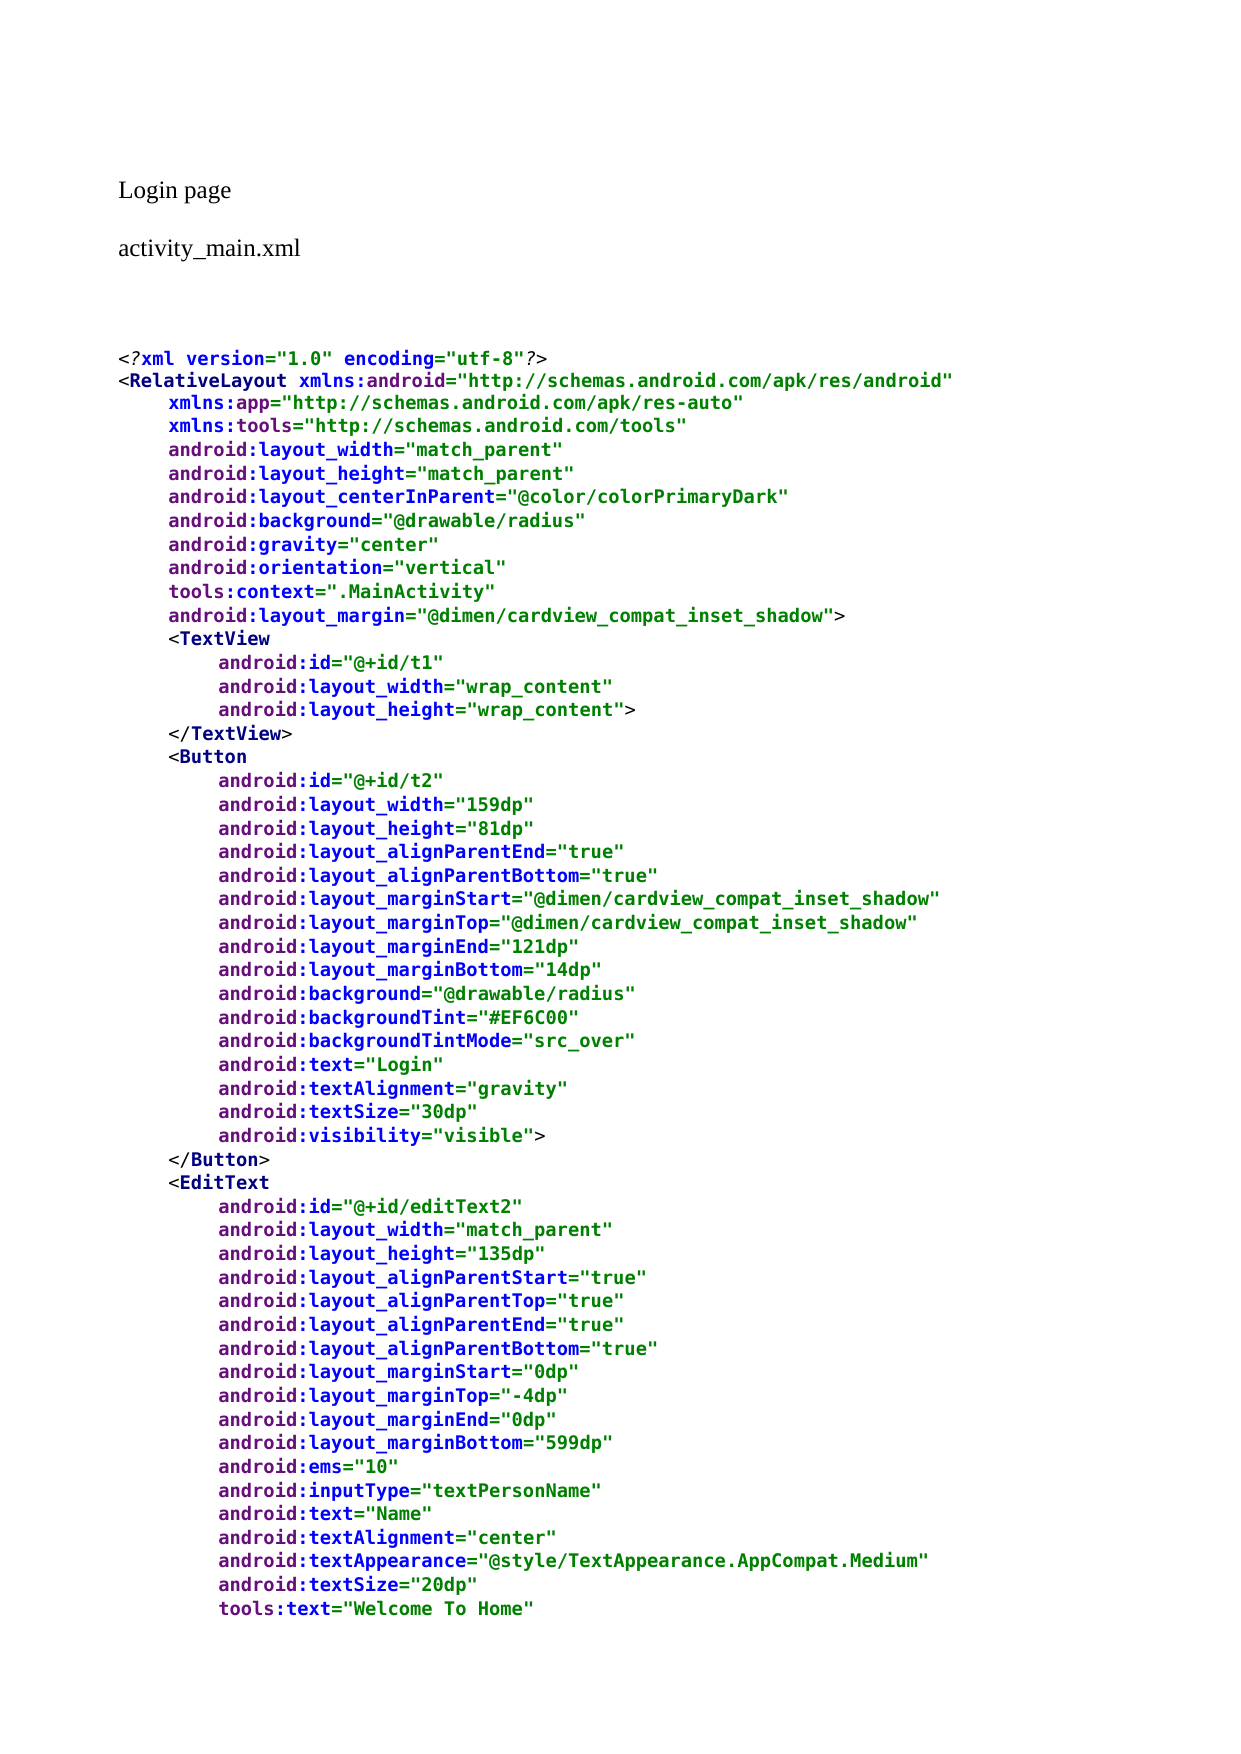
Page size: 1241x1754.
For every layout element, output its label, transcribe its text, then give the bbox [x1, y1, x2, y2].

text android:layout_alignParentBottom="true" [118, 1338, 1122, 1361]
text android:layout_marginBottom="14dp" [118, 959, 1122, 983]
text Login page [118, 176, 1122, 204]
text android:gravity="center" [118, 534, 1122, 557]
text android:layout_height="135dp" [118, 1243, 1122, 1267]
text tools:context=".MainActivity" [118, 581, 1122, 605]
text android:text="Name" [118, 1503, 1122, 1527]
text android:layout_height="81dp" [118, 817, 1122, 841]
text activity_main.xml [118, 233, 1122, 262]
text <?xml version="1.0" encoding="utf-8"?> [118, 348, 1122, 370]
text android:layout_centerInParent="@color/colorPrimaryDark" [118, 486, 1122, 510]
text android:backgroundTintMode="src_over" [118, 1030, 1122, 1054]
text android:layout_margin="@dimen/cardview_compat_inset_shadow"> [118, 605, 1122, 628]
text android:layout_height="wrap_content"> [118, 699, 1122, 723]
text android:layout_marginEnd="121dp" [118, 936, 1122, 959]
text android:text="Login" [118, 1054, 1122, 1078]
text android:layout_marginBottom="599dp" [118, 1432, 1122, 1456]
text android:layout_width="159dp" [118, 794, 1122, 817]
text android:layout_alignParentEnd="true" [118, 1314, 1122, 1338]
text <TextView [118, 628, 1122, 652]
text <EditText [118, 1172, 1122, 1196]
text android:id="@+id/editText2" [118, 1196, 1122, 1219]
text android:textSize="30dp" [118, 1101, 1122, 1125]
text android:inputType="textPersonName" [118, 1479, 1122, 1503]
text android:background="@drawable/radius" [118, 510, 1122, 534]
text android:layout_marginTop="@dimen/cardview_compat_inset_shadow" [118, 912, 1122, 936]
text xmlns:tools="http://schemas.android.com/tools" [118, 416, 1122, 439]
text </Button> [118, 1148, 1122, 1172]
text xmlns:app="http://schemas.android.com/apk/res-auto" [118, 392, 1122, 416]
text android:id="@+id/t1" [118, 652, 1122, 676]
text android:layout_width="wrap_content" [118, 676, 1122, 699]
text android:layout_marginStart="@dimen/cardview_compat_inset_shadow" [118, 888, 1122, 912]
text android:layout_width="match_parent" [118, 439, 1122, 463]
text android:layout_height="match_parent" [118, 463, 1122, 486]
text android:layout_alignParentEnd="true" [118, 841, 1122, 865]
text android:textAlignment="gravity" [118, 1078, 1122, 1101]
text tools:text="Welcome To Home" [118, 1598, 1122, 1621]
text </TextView> [118, 723, 1122, 747]
text android:layout_marginEnd="0dp" [118, 1409, 1122, 1432]
text android:textSize="20dp" [118, 1574, 1122, 1598]
text <Button [118, 747, 1122, 770]
text android:layout_marginStart="0dp" [118, 1361, 1122, 1385]
text android:id="@+id/t2" [118, 770, 1122, 794]
text android:layout_marginTop="-4dp" [118, 1385, 1122, 1409]
text android:layout_alignParentStart="true" [118, 1267, 1122, 1290]
text android:backgroundTint="#EF6C00" [118, 1007, 1122, 1030]
text android:ems="10" [118, 1456, 1122, 1479]
text <RelativeLayout xmlns:android="http://schemas.android.com/apk/res/android" [118, 370, 1122, 392]
text android:layout_alignParentBottom="true" [118, 865, 1122, 888]
text android:orientation="vertical" [118, 557, 1122, 581]
text android:layout_alignParentTop="true" [118, 1290, 1122, 1314]
text android:layout_width="match_parent" [118, 1219, 1122, 1243]
text android:textAppearance="@style/TextAppearance.AppCompat.Medium" [118, 1551, 1122, 1574]
text android:background="@drawable/radius" [118, 983, 1122, 1007]
text android:visibility="visible"> [118, 1125, 1122, 1148]
text android:textAlignment="center" [118, 1527, 1122, 1551]
